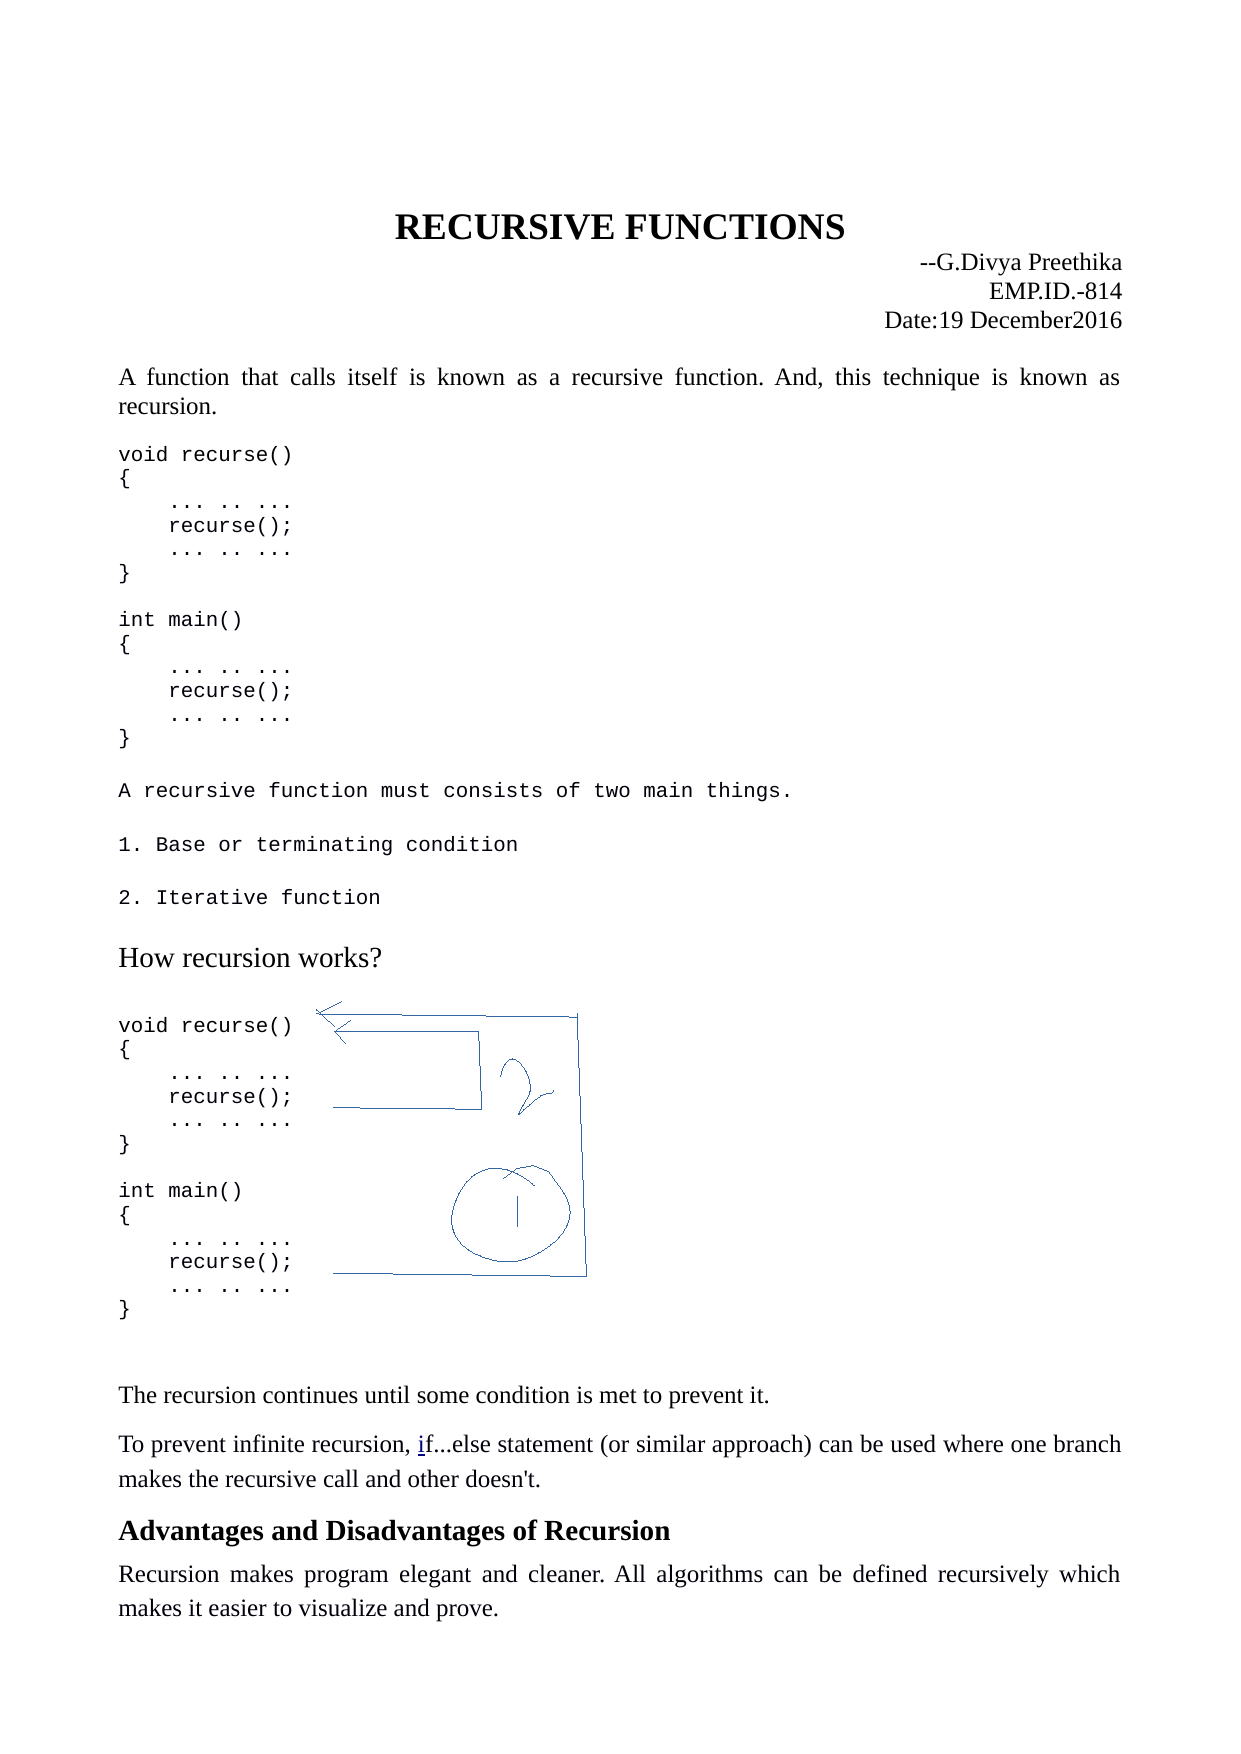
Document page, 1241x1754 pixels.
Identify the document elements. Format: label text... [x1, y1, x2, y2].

text } [118, 562, 1122, 586]
text ... .. ... [118, 1227, 1122, 1251]
text } [118, 727, 1122, 751]
text [518, 1204, 1122, 1227]
text Date:19 December2016 [118, 305, 1122, 334]
text Recursion makes program elegant and cleaner. All algorithms can be defined recursively which makes it easier to visualize and prove. [118, 1559, 1122, 1622]
subtitle How recursion works? [118, 940, 1122, 973]
text recurse(); [118, 1086, 1122, 1109]
text ... .. ... [118, 656, 1122, 680]
text { [118, 467, 1122, 491]
text void recurse() [118, 1015, 577, 1038]
text recurse(); [118, 514, 1122, 538]
text --G.Divya Preethika [118, 247, 1122, 276]
text 1. Base or terminating condition [118, 834, 1122, 857]
text To prevent infinite recursion, if...else statement (or similar approach) can be used where one branch makes the recursive call and other doesn't. [118, 1429, 1122, 1493]
text { [118, 633, 1122, 656]
text int main() [118, 1180, 583, 1204]
text } [118, 1133, 1122, 1157]
text void recurse() [118, 444, 1122, 467]
text The recursion continues until some condition is met to prevent it. [118, 1380, 1122, 1409]
subtitle Advantages and Disadvantages of Recursion [118, 1513, 1122, 1546]
text [584, 1180, 1122, 1204]
text ... .. ... [118, 538, 1122, 562]
text ... .. ... [118, 1275, 1122, 1298]
text int main() [118, 609, 1122, 633]
text EMP.ID.-814 [118, 276, 1122, 305]
text { [118, 1038, 1122, 1062]
text ... .. ... [118, 1062, 1122, 1086]
text ... .. ... [118, 491, 1122, 514]
text RECURSIVE FUNCTIONS [118, 204, 1122, 247]
text [578, 1015, 1122, 1038]
text ... .. ... [118, 704, 1122, 727]
text recurse(); [118, 1251, 1122, 1275]
text ... .. ... [118, 1109, 1122, 1133]
text { [118, 1204, 517, 1227]
text A recursive function must consists of two main things. [118, 781, 1122, 804]
text A function that calls itself is known as a recursive function. And, this technique is known as recursion. [118, 362, 1122, 420]
text recurse(); [118, 680, 1122, 704]
text 2. Iterative function [118, 887, 1122, 910]
text } [118, 1298, 1122, 1322]
